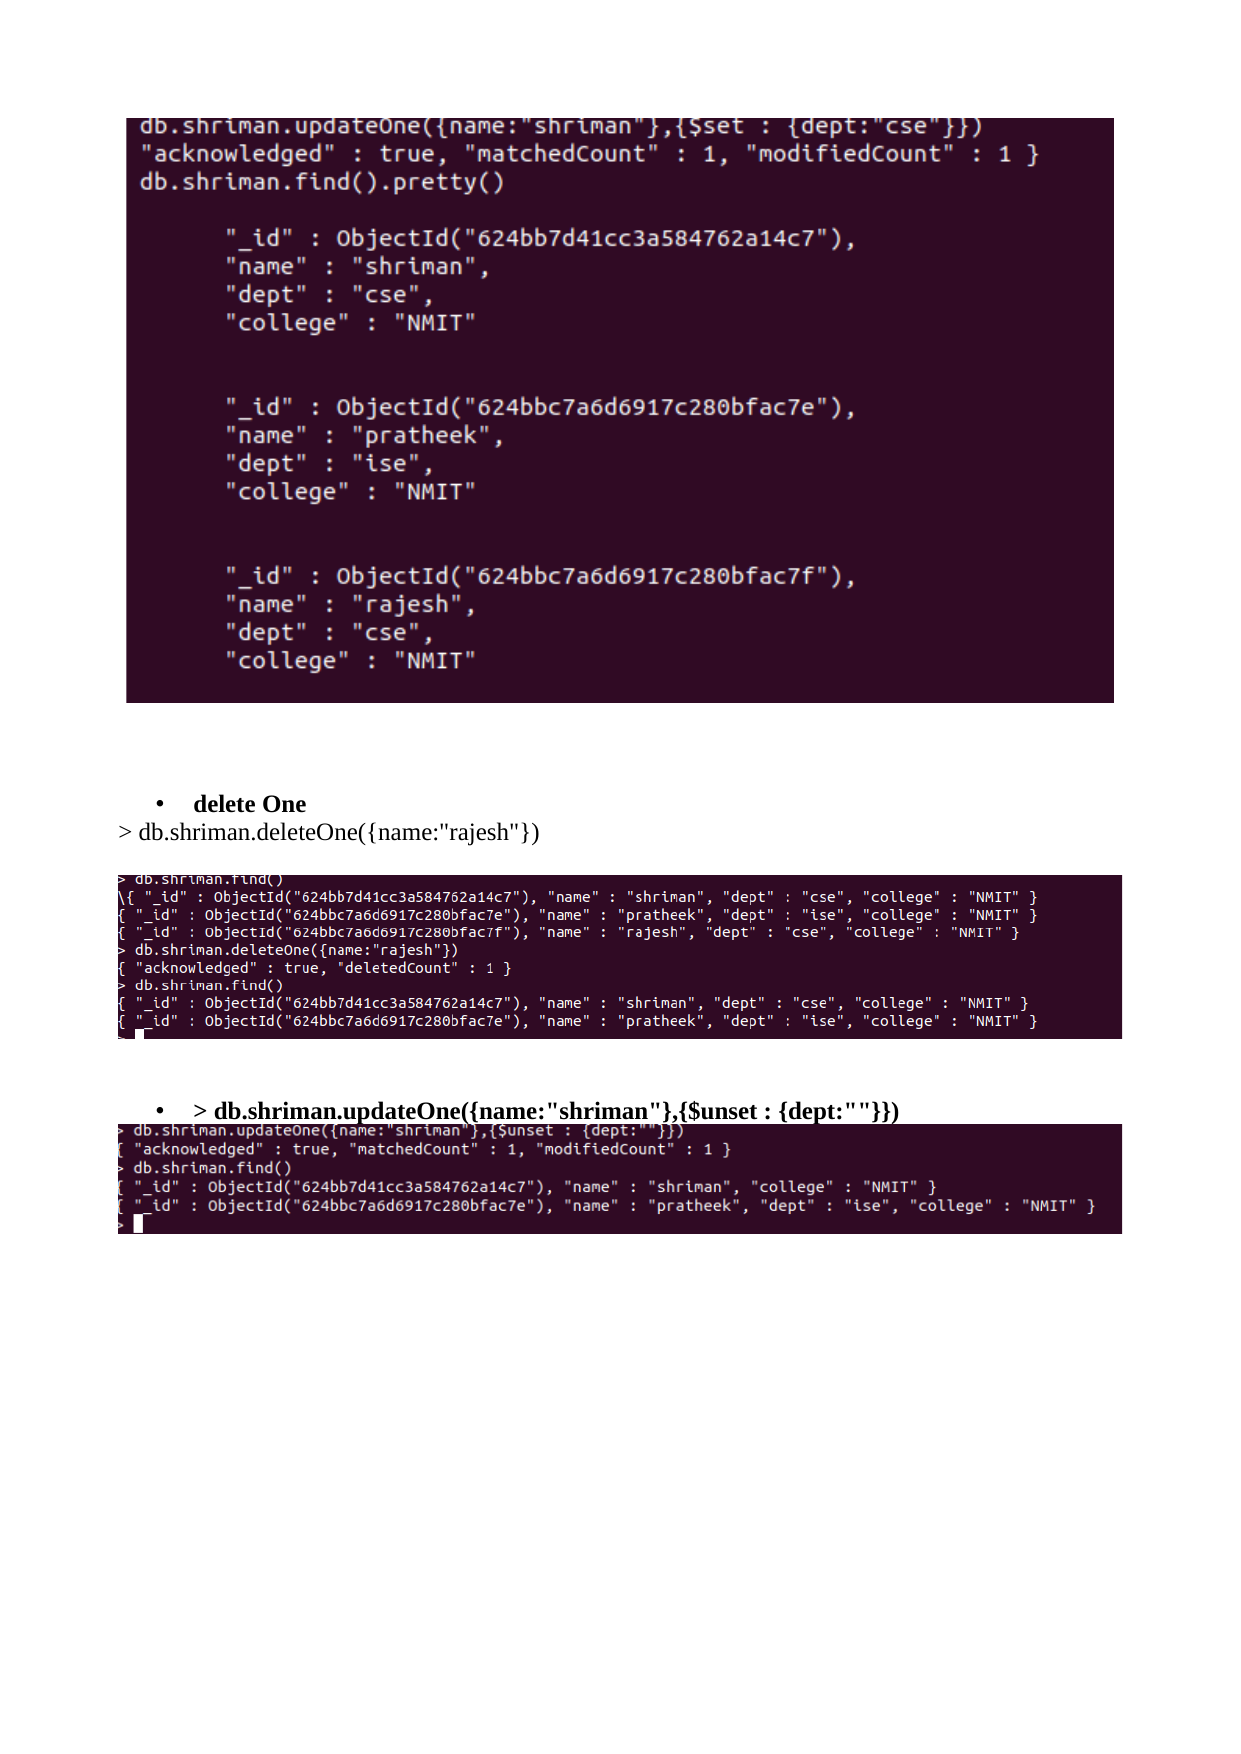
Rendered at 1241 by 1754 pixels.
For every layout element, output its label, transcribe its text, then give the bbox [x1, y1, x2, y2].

picture [118, 875, 1123, 1039]
list delete One [156, 789, 1122, 817]
text > db.shriman.deleteOne({name:"rajesh"}) [118, 817, 1122, 846]
picture [126, 118, 1114, 703]
picture [118, 1124, 1123, 1234]
list > db.shriman.updateOne({name:"shriman"},{$unset : {dept:""}}) [156, 1096, 1122, 1124]
